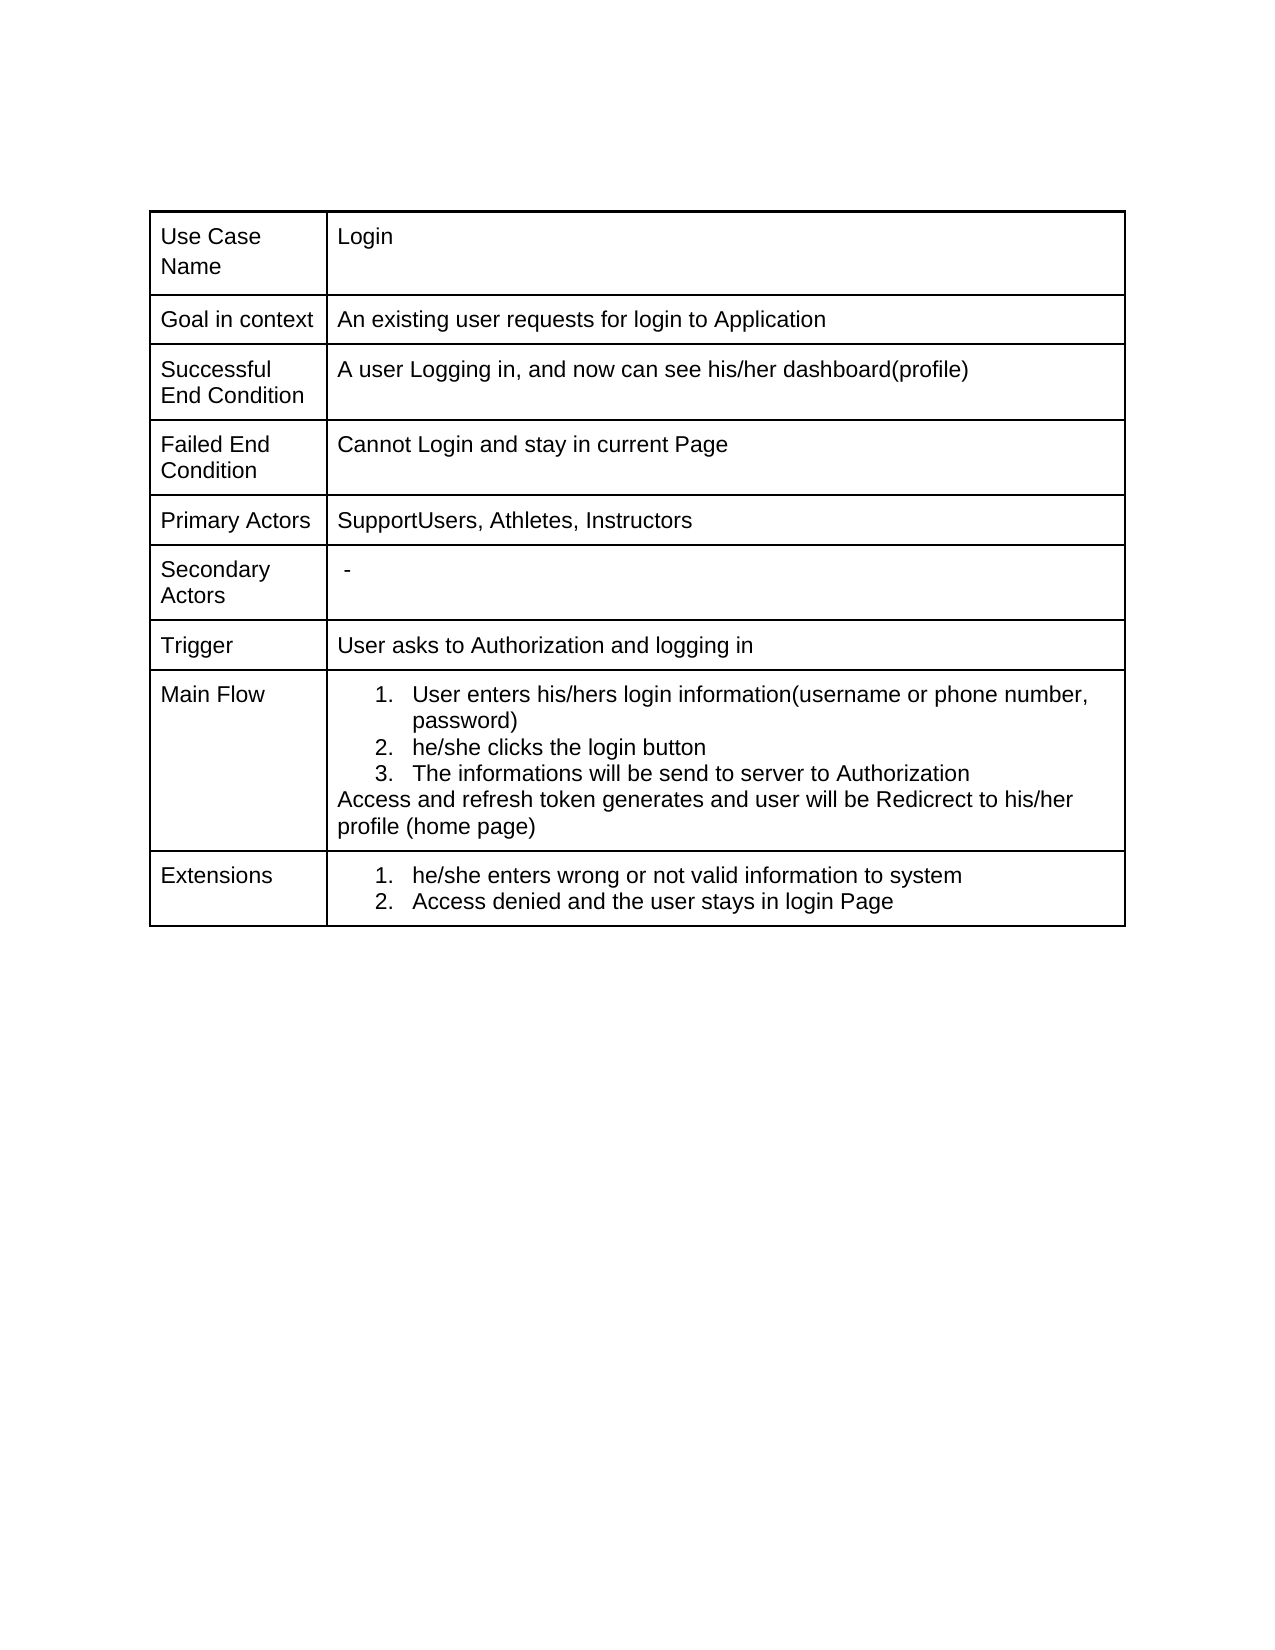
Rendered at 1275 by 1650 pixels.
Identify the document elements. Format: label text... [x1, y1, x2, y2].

table_header Login [328, 213, 1124, 294]
table_cell User enters his/hers login information(username or phone number, password) he/she clicks the login button The informations will be send to server to Authorization Access and refresh token generates and user will be Redicrect to his/her profile (home page) [328, 671, 1124, 849]
table_cell Trigger [151, 621, 326, 668]
table_cell Cannot Login and stay in current Page [328, 421, 1124, 494]
table_cell Secondary Actors [151, 546, 326, 619]
table_header Use Case Name [151, 213, 326, 294]
table_cell Failed End Condition [151, 421, 326, 494]
table_cell Goal in context [151, 296, 326, 343]
table_cell Main Flow [151, 671, 326, 849]
table_cell An existing user requests for login to Application [328, 296, 1124, 343]
table_cell A user Logging in, and now can see his/her dashboard(profile) [328, 345, 1124, 419]
table_cell Primary Actors [151, 496, 326, 543]
table_cell Extensions [151, 852, 326, 925]
table_cell User asks to Authorization and logging in [328, 621, 1124, 668]
table_cell Successful End Condition [151, 345, 326, 419]
table_cell SupportUsers, Athletes, Instructors [328, 496, 1124, 543]
table_cell - [328, 546, 1124, 619]
table_cell he/she enters wrong or not valid information to system Access denied and the user stays in login Page [328, 852, 1124, 925]
